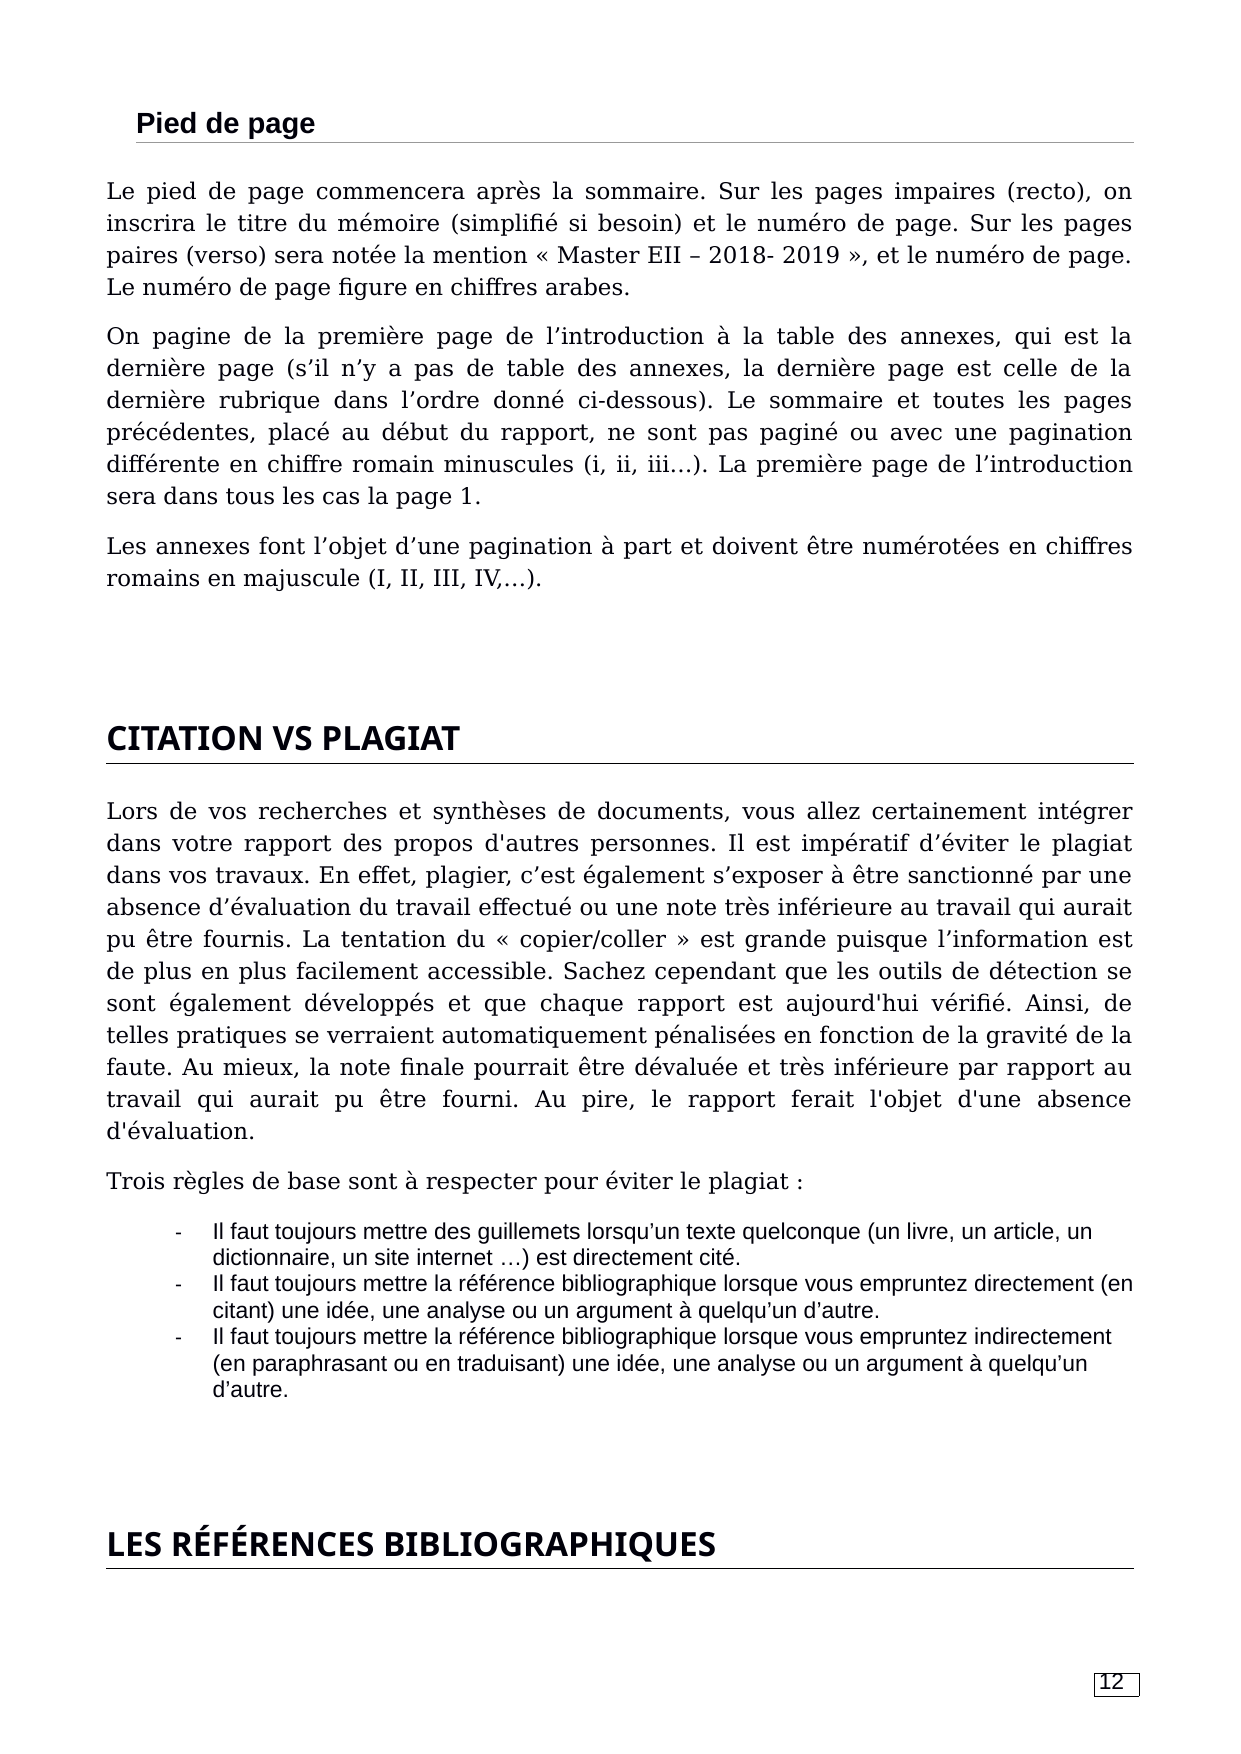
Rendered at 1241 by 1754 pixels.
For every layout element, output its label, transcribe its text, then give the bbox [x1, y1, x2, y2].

subtitle Pied de page [136, 106, 1134, 142]
picture [1, 1688, 1239, 1720]
list Il faut toujours mettre la référence bibliographique lorsque vous empruntez directement (en citant) une idée, une analyse ou un argument à quelqu’un d’autre. [175, 1270, 1134, 1323]
subtitle Les références bibliographiques [106, 1520, 1134, 1568]
text Lors de vos recherches et synthèses de documents, vous allez certainement intégrer dans votre rapport des propos d'autres personnes. Il est impératif d’éviter le plagiat dans vos travaux. En effet, plagier, c’est également s’exposer à être sanctionné par une absence d’évaluation du travail effectué ou une note très inférieure au travail qui aurait pu être fournis. La tentation du « copier/coller » est grande puisque l’information est de plus en plus facilement accessible. Sachez cependant que les outils de détection se sont également développés et que chaque rapport est aujourd'hui vérifié. Ainsi, de telles pratiques se verraient automatiquement pénalisées en fonction de la gravité de la faute. Au mieux, la note finale pourrait être dévaluée et très inférieure par rapport au travail qui aurait pu être fourni. Au pire, le rapport ferait l'objet d'une absence d'évaluation. [106, 798, 1134, 1145]
text Le pied de page commencera après la sommaire. Sur les pages impaires (recto), on inscrira le titre du mémoire (simplifié si besoin) et le numéro de page. Sur les pages paires (verso) sera notée la mention « Master EII – 2018- 2019 », et le numéro de page. Le numéro de page figure en chiffres arabes. [106, 178, 1134, 300]
subtitle Citation Vs plagiat [106, 715, 1134, 763]
text Les annexes font l’objet d’une pagination à part et doivent être numérotées en chiffres romains en majuscule (I, II, III, IV,…). [106, 533, 1134, 592]
text Trois règles de base sont à respecter pour éviter le plagiat : [106, 1168, 1134, 1195]
list Il faut toujours mettre des guillemets lorsqu’un texte quelconque (un livre, un article, un dictionnaire, un site internet …) est directement cité. [175, 1218, 1134, 1270]
text On pagine de la première page de l’introduction à la table des annexes, qui est la dernière page (s’il n’y a pas de table des annexes, la dernière page est celle de la dernière rubrique dans l’ordre donné ci-dessous). Le sommaire et toutes les pages précédentes, placé au début du rapport, ne sont pas paginé ou avec une pagination différente en chiffre romain minuscules (i, ii, iii…). La première page de l’introduction sera dans tous les cas la page 1. [106, 323, 1134, 510]
list Il faut toujours mettre la référence bibliographique lorsque vous empruntez indirectement (en paraphrasant ou en traduisant) une idée, une analyse ou un argument à quelqu’un d’autre. [175, 1323, 1134, 1402]
